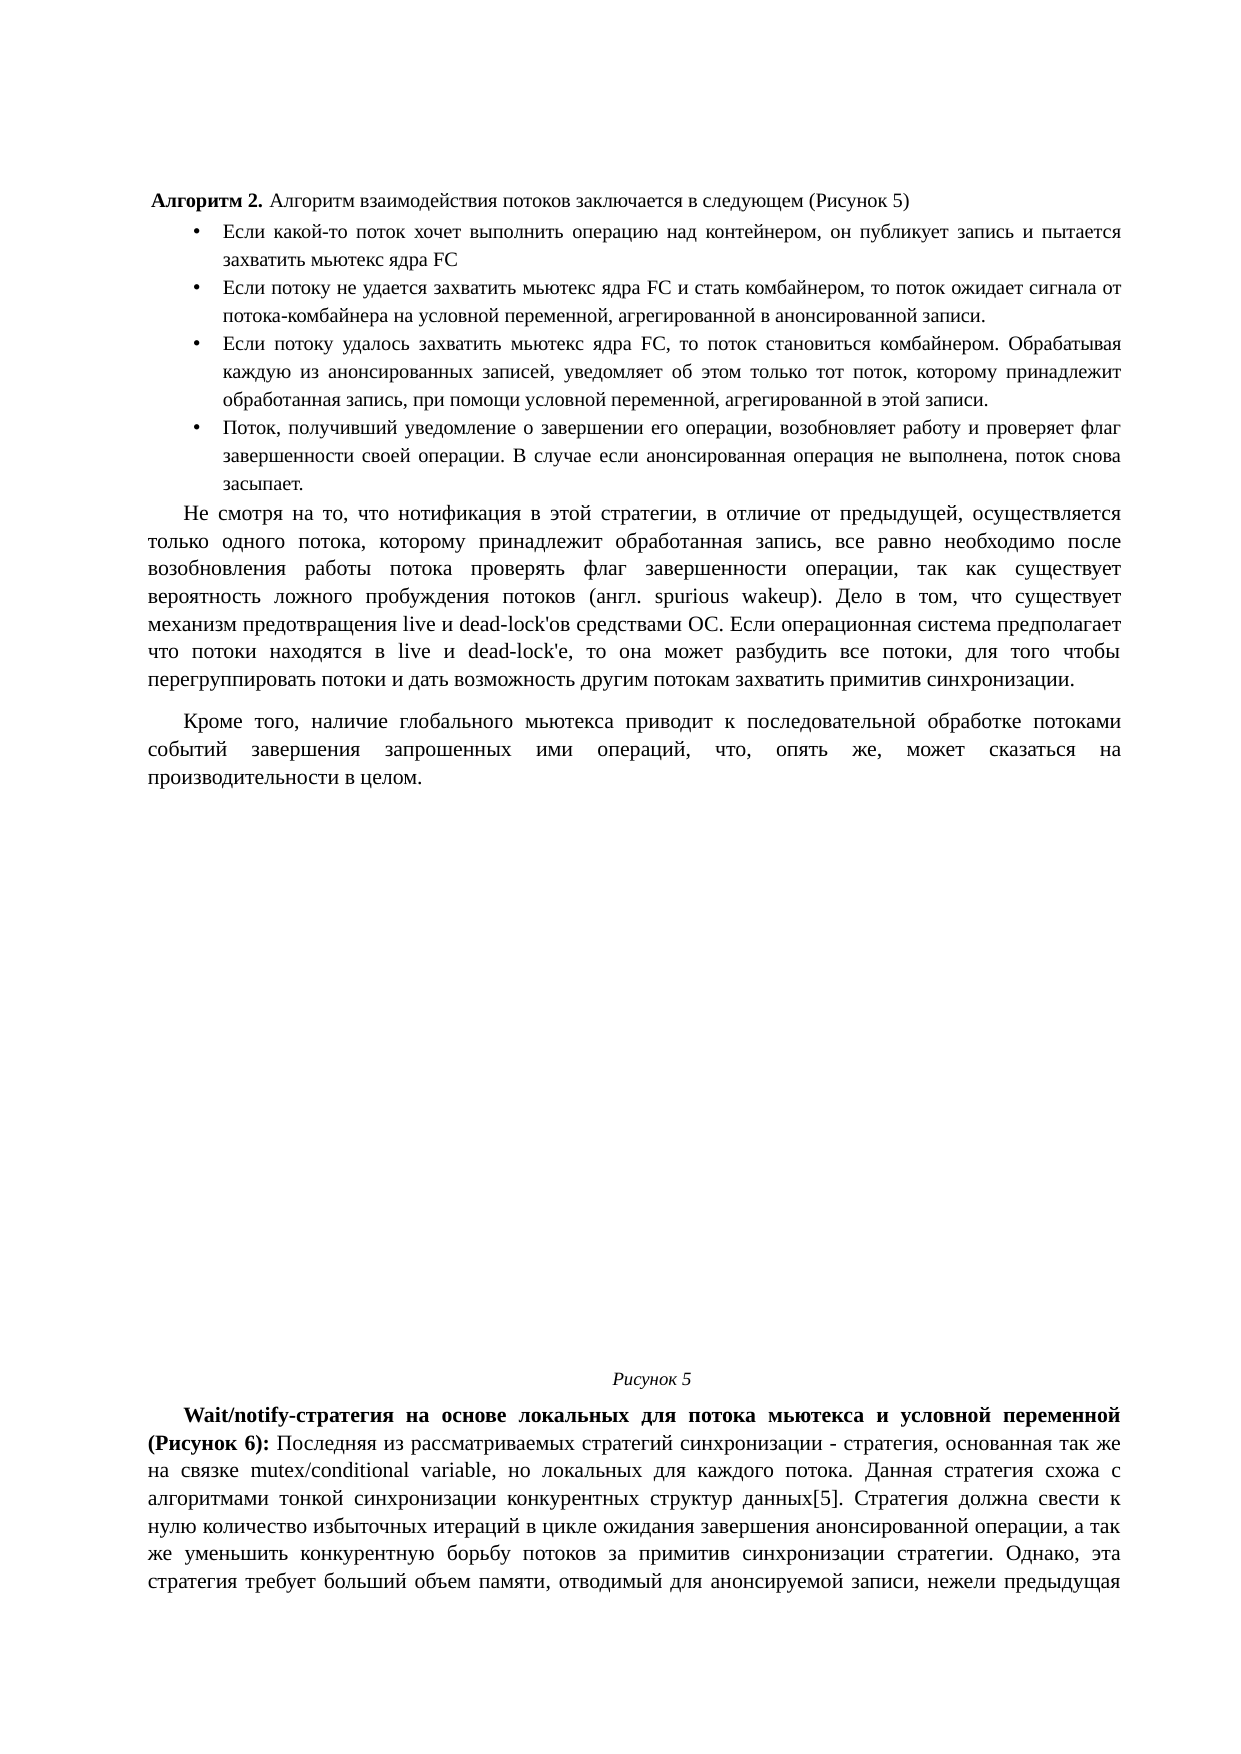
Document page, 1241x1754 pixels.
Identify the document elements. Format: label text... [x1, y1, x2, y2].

text Кроме того, наличие глобального мьютекса приводит к последовательной обработке потоками событий завершения запрошенных ими операций, что, опять же, может сказаться на производительности в целом. [148, 708, 1122, 789]
text Алгоритм 2. Алгоритм взаимодействия потоков заключается в следующем (Рисунок 5) [148, 184, 1122, 213]
list Поток, получивший уведомление о завершении его операции, возобновляет работу и проверяет флаг завершенности своей операции. В случае если анонсированная операция не выполнена, поток снова засыпает. [193, 416, 1122, 495]
text Не смотря на то, что нотификация в этой стратегии, в отличие от предыдущей, осуществляется только одного потока, которому принадлежит обработанная запись, все равно необходимо после возобновления работы потока проверять флаг завершенности операции, так как существует вероятность ложного пробуждения потоков (англ. spurious wakeup). Дело в том, что существует механизм предотвращения live и dead-lock'ов средствами ОС. Если операционная система предполагает что потоки находятся в live и dead-lock'е, то она может разбудить все потоки, для того чтобы перегруппировать потоки и дать возможность другим потокам захватить примитив синхронизации. [148, 500, 1122, 691]
list Если потоку удалось захватить мьютекс ядра FC, то поток становиться комбайнером. Обрабатывая каждую из анонсированных записей, уведомляет об этом только тот поток, которому принадлежит обработанная запись, при помощи условной переменной, агрегированной в этой записи. [193, 332, 1122, 411]
text Рисунок 5 [333, 819, 972, 1389]
list Если какой-то поток хочет выполнить операцию над контейнером, он публикует запись и пытается захватить мьютекс ядра FC [193, 219, 1122, 270]
text Wait/notify-стратегия на основе локальных для потока мьютекса и условной переменной (Рисунок 6): Последняя из рассматриваемых стратегий синхронизации - стратегия, основанная так же на связке mutex/conditional variable, но локальных для каждого потока. Данная стратегия схожа с алгоритмами тонкой синхронизации конкурентных структур данных[5]. Стратегия должна свести к нулю количество избыточных итераций в цикле ожидания завершения анонсированной операции, а так же уменьшить конкурентную борьбу потоков за примитив синхронизации стратегии. Однако, эта стратегия требует больший объем памяти, отводимый для анонсируемой записи, нежели предыдущая [148, 1402, 1122, 1593]
list Если потоку не удается захватить мьютекс ядра FC и стать комбайнером, то поток ожидает сигнала от потока-комбайнера на условной переменной, агрегированной в анонсированной записи. [193, 275, 1122, 327]
